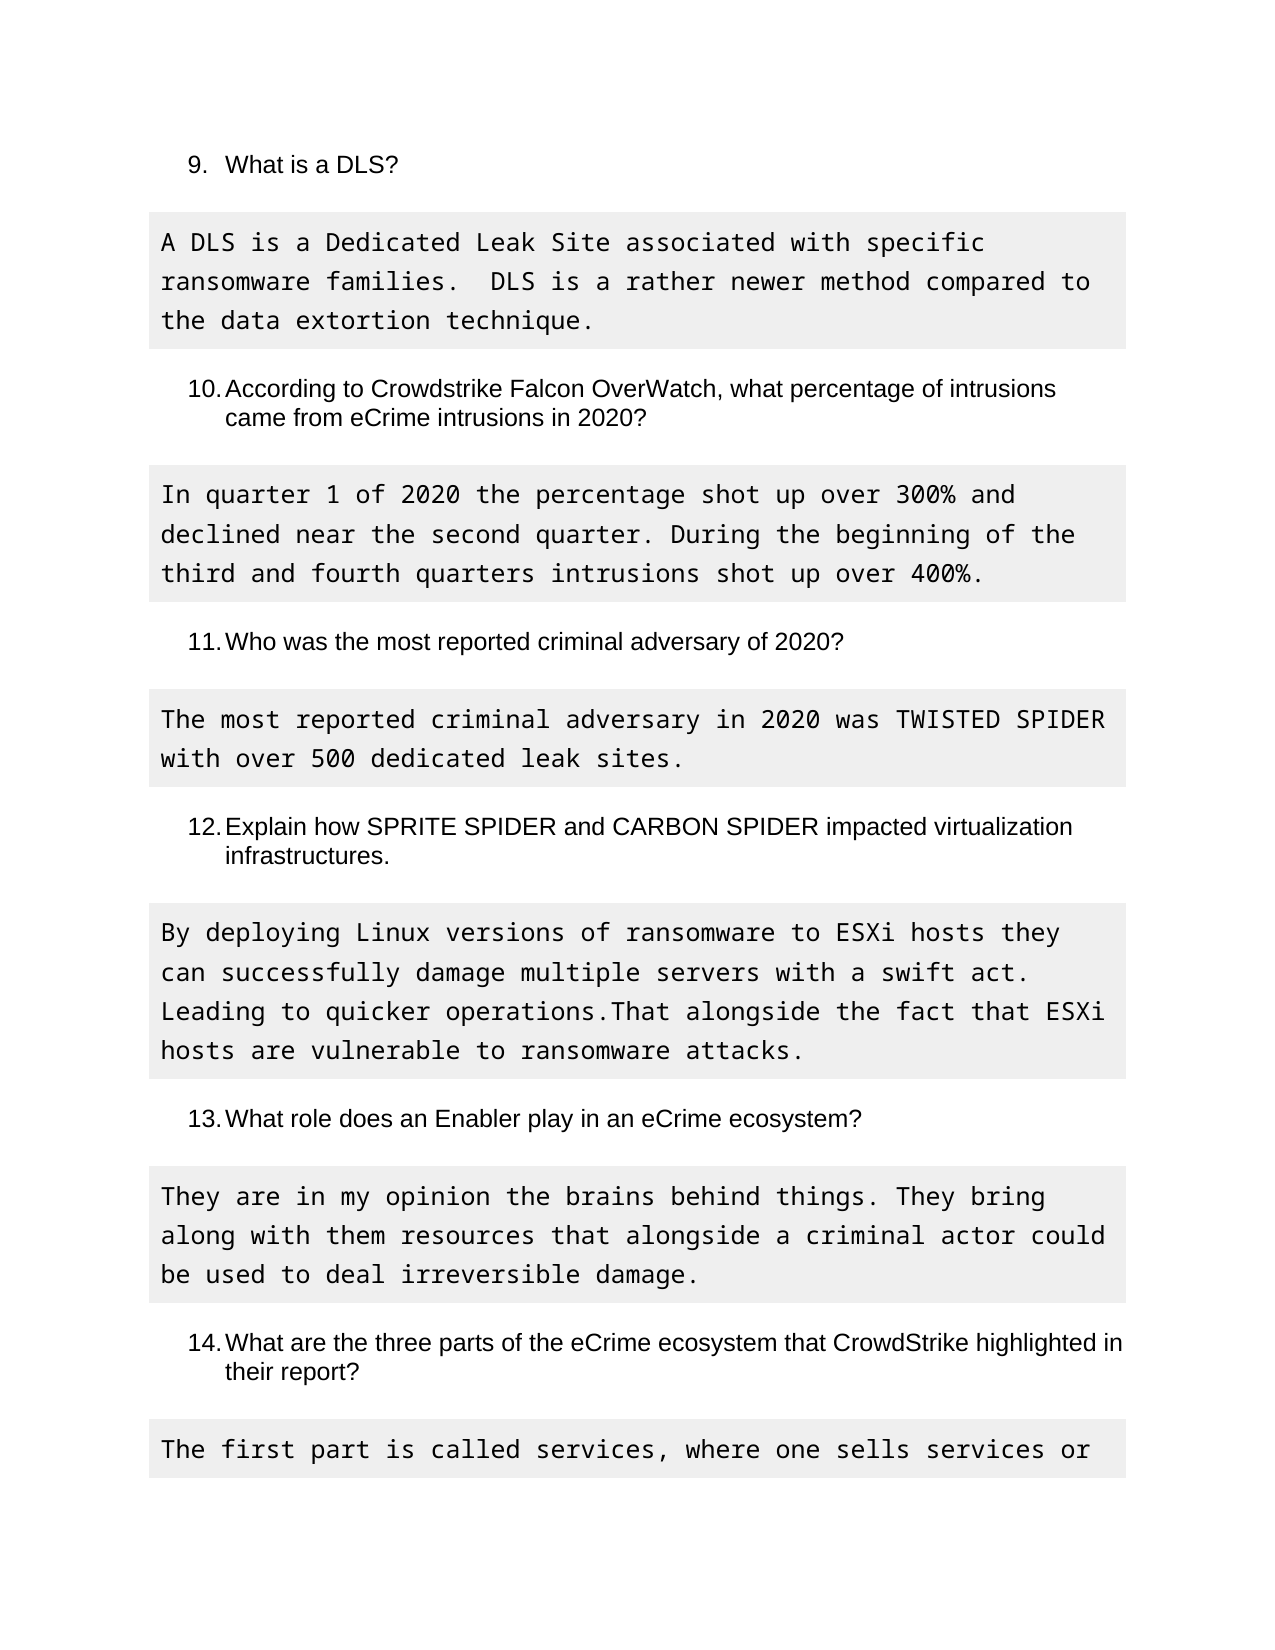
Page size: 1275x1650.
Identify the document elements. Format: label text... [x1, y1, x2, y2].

list According to Crowdstrike Falcon OverWatch, what percentage of intrusions came from eCrime intrusions in 2020? [187, 374, 1125, 432]
table_header By deploying Linux versions of ransomware to ESXi hosts they can successfully damage multiple servers with a swift act. Leading to quicker operations.That alongside the fact that ESXi hosts are vulnerable to ransomware attacks. [151, 905, 1124, 1077]
list What role does an Enabler play in an eCrime ecosystem? [187, 1104, 1125, 1133]
list Explain how SPRITE SPIDER and CARBON SPIDER impacted virtualization infrastructures. [187, 812, 1125, 869]
table_header The most reported criminal adversary in 2020 was TWISTED SPIDER with over 500 dedicated leak sites. [151, 691, 1124, 785]
table_header The first part is called services, where one sells services or [151, 1421, 1124, 1476]
list What is a DLS? [187, 150, 1125, 179]
table_header In quarter 1 of 2020 the percentage shot up over 300% and declined near the second quarter. During the beginning of the third and fourth quarters intrusions shot up over 400%. [151, 467, 1124, 600]
table_header A DLS is a Dedicated Leak Site associated with specific ransomware families. DLS is a rather newer method compared to the data extortion technique. [151, 214, 1124, 347]
list Who was the most reported criminal adversary of 2020? [187, 627, 1125, 656]
table_header They are in my opinion the brains behind things. They bring along with them resources that alongside a criminal actor could be used to deal irreversible damage. [151, 1168, 1124, 1301]
list What are the three parts of the eCrime ecosystem that CrowdStrike highlighted in their report? [187, 1328, 1125, 1386]
